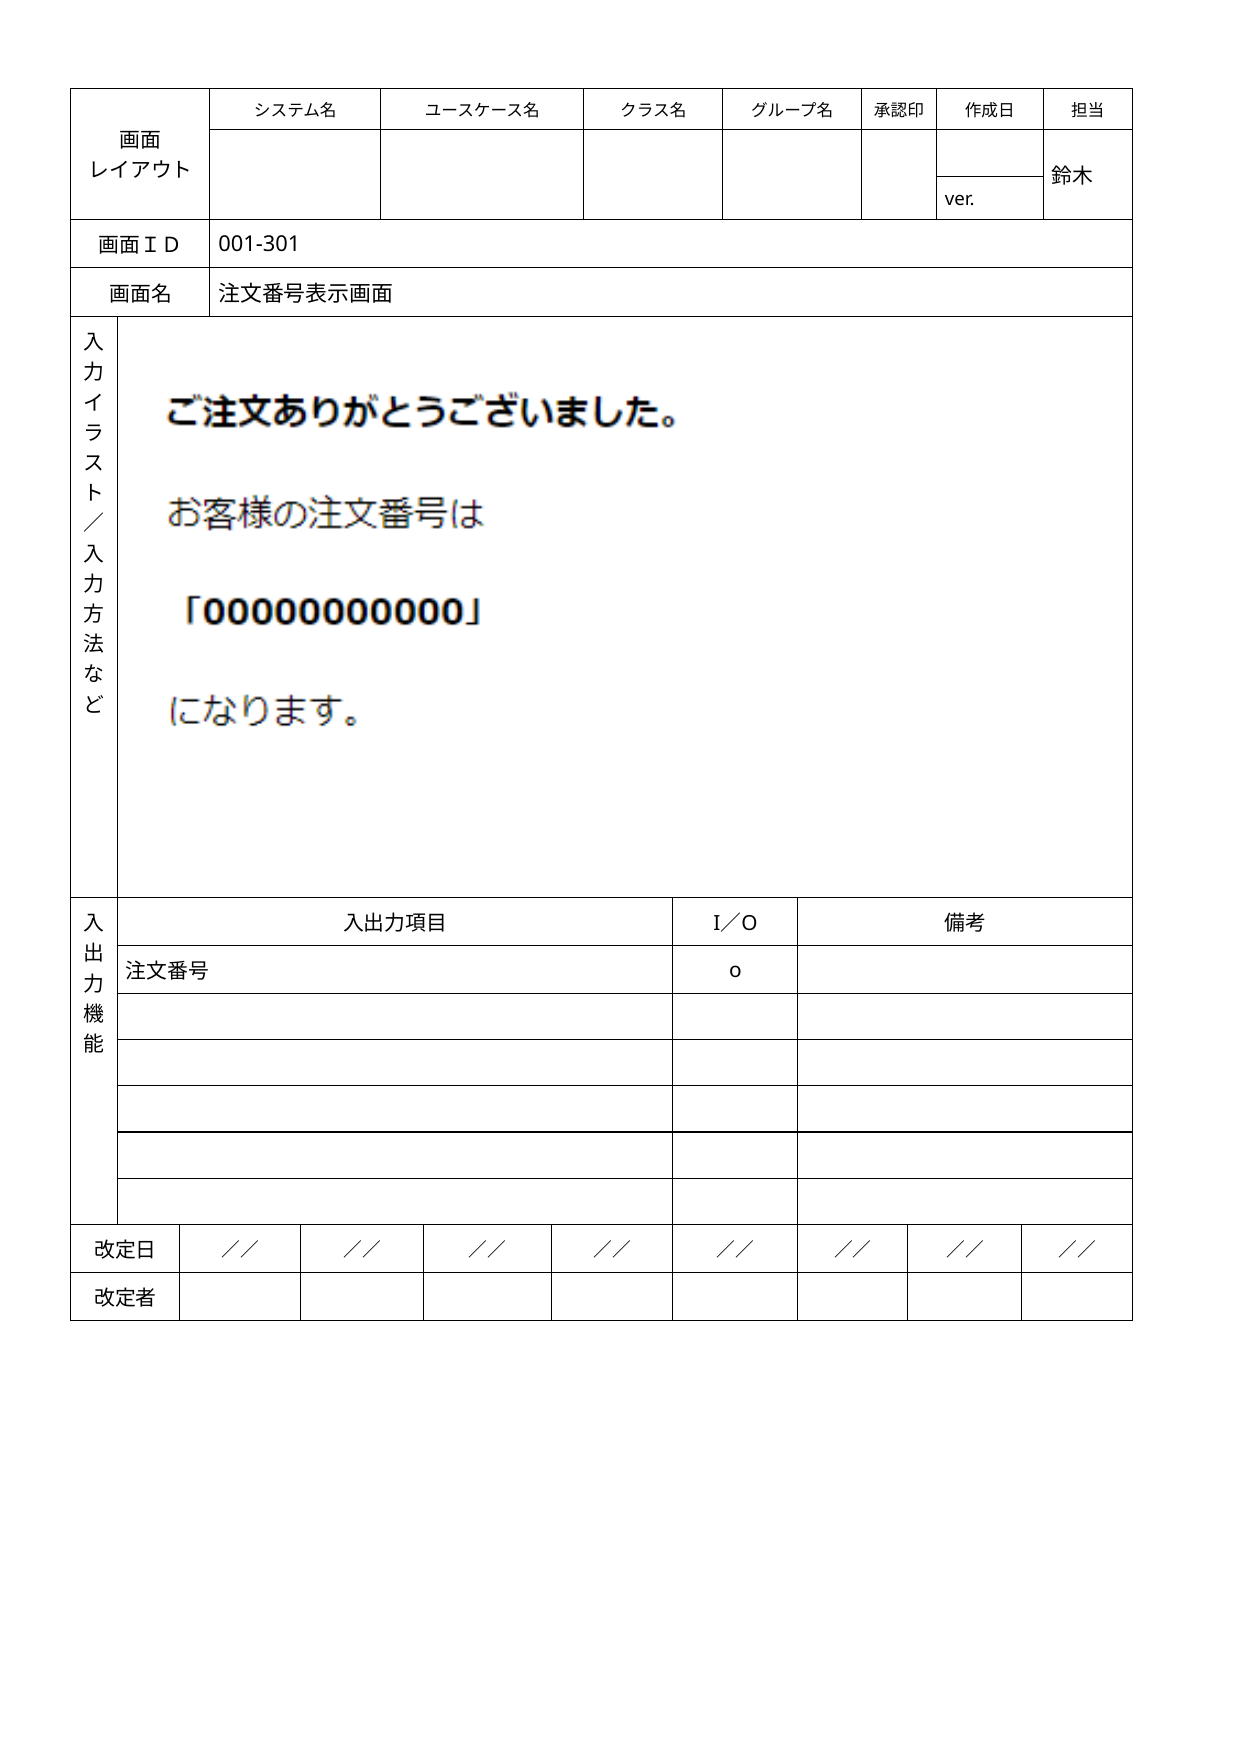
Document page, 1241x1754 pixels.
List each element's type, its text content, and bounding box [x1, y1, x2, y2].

table_cell [862, 130, 936, 219]
table_cell ／／ [552, 1225, 672, 1272]
table_header システム名 [210, 89, 380, 129]
table_cell [673, 1179, 797, 1224]
table_cell ／／ [424, 1225, 551, 1272]
table_cell 画面ＩＤ [71, 220, 209, 267]
table_cell [118, 1040, 672, 1085]
table_cell [584, 130, 722, 219]
table_cell ／／ [1022, 1225, 1132, 1272]
table_cell ／／ [180, 1225, 300, 1272]
table_cell [798, 1086, 1132, 1131]
table_cell [1022, 1273, 1132, 1319]
table_cell [424, 1273, 551, 1319]
table_cell 入出力機能 [71, 898, 117, 1224]
table_cell [118, 1179, 672, 1224]
table_cell 改定日 [71, 1225, 179, 1272]
table_cell [118, 1086, 672, 1131]
picture [151, 375, 733, 825]
table_cell [723, 130, 861, 219]
table_cell ver. [937, 177, 1043, 219]
table_header 承認印 [862, 89, 936, 129]
table_cell ／／ [301, 1225, 423, 1272]
table_header 担当 [1044, 89, 1132, 129]
table_cell [798, 1133, 1132, 1178]
table_cell [118, 1133, 672, 1178]
table_cell [798, 1273, 907, 1319]
table_cell 注文番号 [118, 946, 672, 993]
table_header 画面 レイアウト [71, 89, 209, 219]
table_cell [118, 317, 1132, 897]
table_cell [673, 1133, 797, 1178]
table_cell 画面名 [71, 268, 209, 316]
table_header クラス名 [584, 89, 722, 129]
table_cell [381, 130, 583, 219]
table_cell [673, 1086, 797, 1131]
table_cell [673, 994, 797, 1039]
table_cell [210, 130, 380, 219]
table_cell 備考 [798, 898, 1132, 945]
table_cell [937, 130, 1043, 176]
table_cell [673, 1273, 797, 1319]
table_cell [180, 1273, 300, 1319]
table_cell [908, 1273, 1021, 1319]
table_header 作成日 [937, 89, 1043, 129]
table_cell [301, 1273, 423, 1319]
table_cell ／／ [908, 1225, 1021, 1272]
table_cell 改定者 [71, 1273, 179, 1319]
table_cell ／／ [673, 1225, 797, 1272]
table_header グループ名 [723, 89, 861, 129]
table_cell 入出力項目 [118, 898, 672, 945]
table_cell 鈴木 [1044, 130, 1132, 219]
table_cell o [673, 946, 797, 993]
table_cell [798, 946, 1132, 993]
table_cell [798, 1179, 1132, 1224]
table_header ユースケース名 [381, 89, 583, 129]
table_cell 001-301 [210, 220, 1132, 267]
table_cell ／／ [798, 1225, 907, 1272]
table_cell I／O [673, 898, 797, 945]
table_cell [552, 1273, 672, 1319]
table_cell 入力イラスト／入力方法など [71, 317, 117, 897]
table_cell [118, 994, 672, 1039]
table_cell [673, 1040, 797, 1085]
table_cell [798, 1040, 1132, 1085]
table_cell 注文番号表示画面 [210, 268, 1132, 316]
table_cell [798, 994, 1132, 1039]
